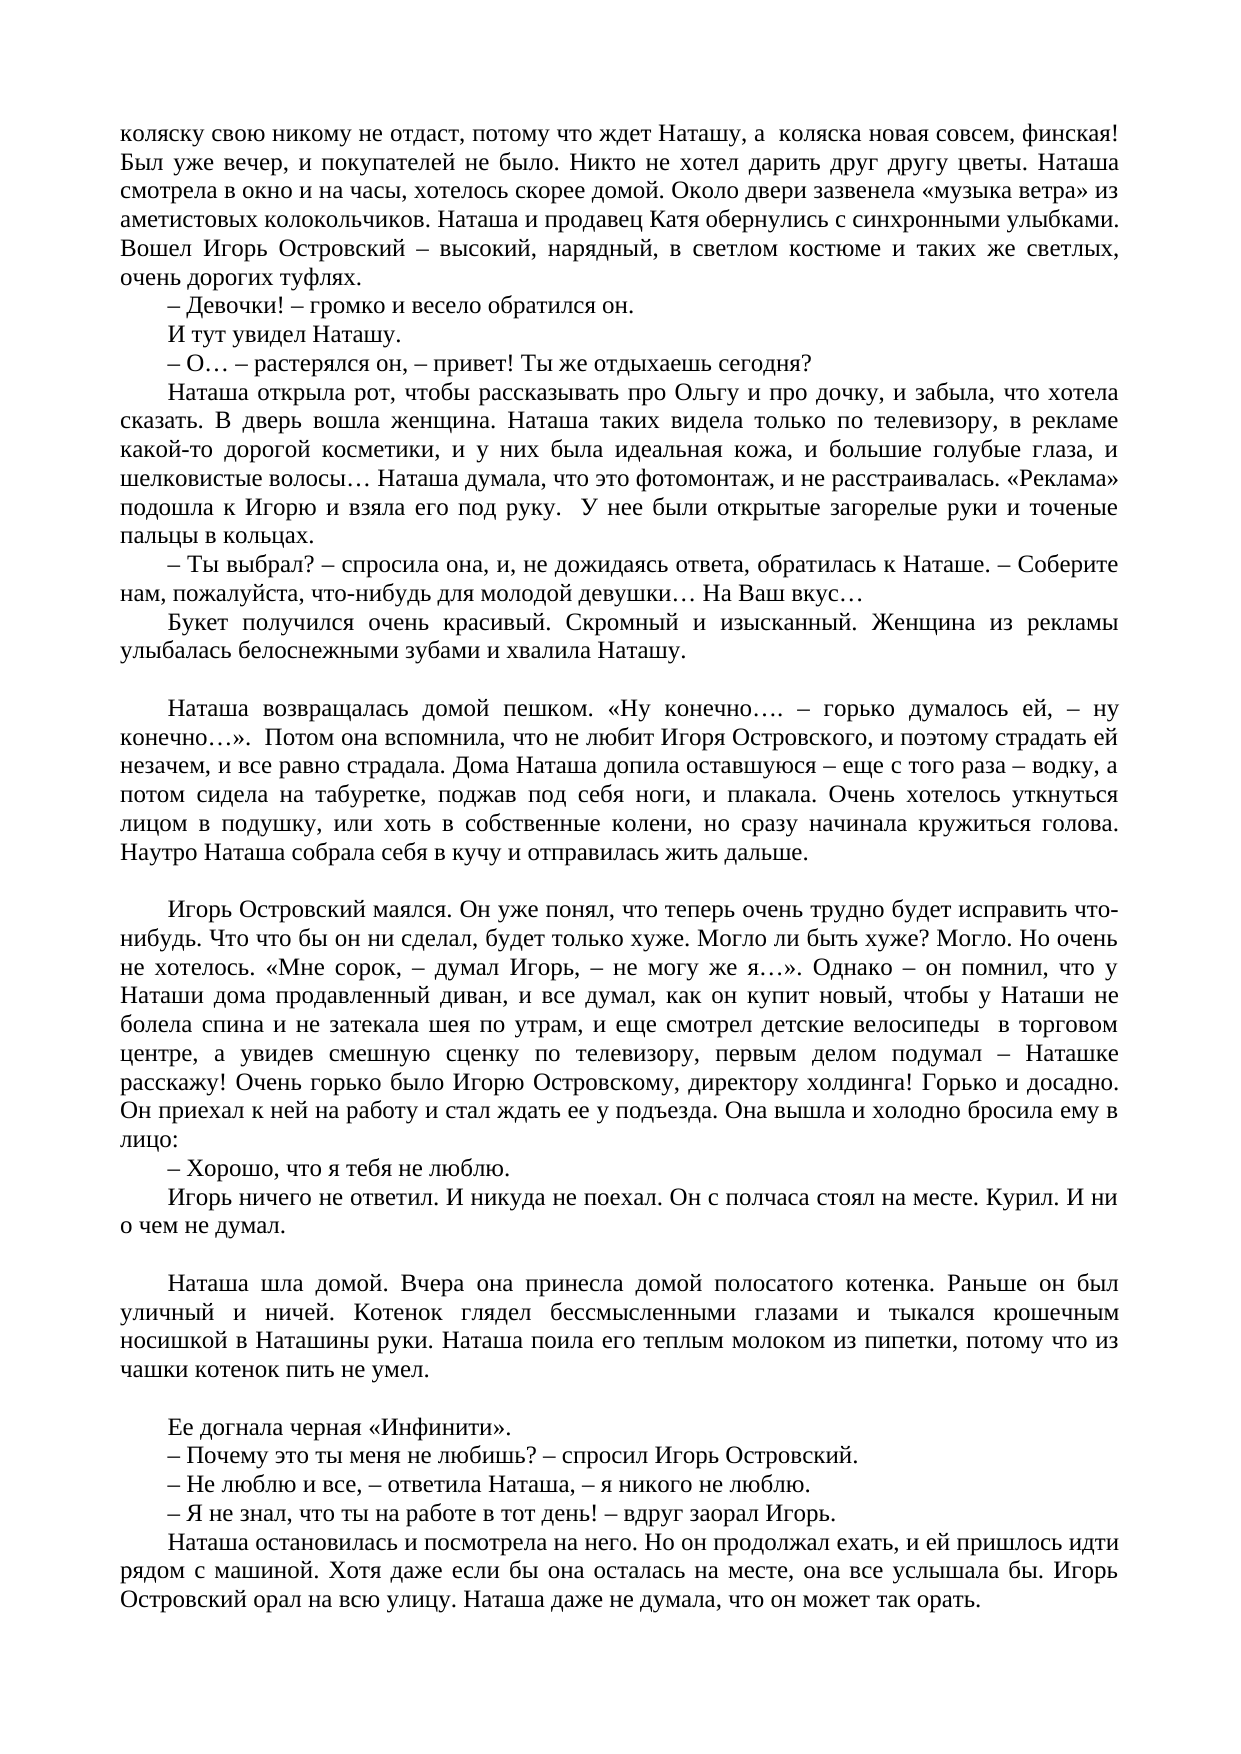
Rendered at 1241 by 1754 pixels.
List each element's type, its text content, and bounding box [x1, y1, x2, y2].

text И тут увидел Наташу. [120, 319, 1120, 348]
text – Ты выбрал? – спросила она, и, не дожидаясь ответа, обратилась к Наташе. – Соберите нам, пожалуйста, что-нибудь для молодой девушки… На Ваш вкус… [120, 549, 1120, 607]
text Наташа возвращалась домой пешком. «Ну конечно…. – горько думалось ей, – ну конечно…». Потом она вспомнила, что не любит Игоря Островского, и поэтому страдать ей незачем, и все равно страдала. Дома Наташа допила оставшуюся – еще с того раза – водку, а потом сидела на табуретке, поджав под себя ноги, и плакала. Очень хотелось уткнуться лицом в подушку, или хоть в собственные колени, но сразу начинала кружиться голова. Наутро Наташа собрала себя в кучу и отправилась жить дальше. [120, 693, 1120, 866]
text – Не люблю и все, – ответила Наташа, – я никого не люблю. [120, 1469, 1120, 1498]
text Букет получился очень красивый. Скромный и изысканный. Женщина из рекламы улыбалась белоснежными зубами и хвалила Наташу. [120, 607, 1120, 664]
text Наташа открыла рот, чтобы рассказывать про Ольгу и про дочку, и забыла, что хотела сказать. В дверь вошла женщина. Наташа таких видела только по телевизору, в рекламе какой-то дорогой косметики, и у них была идеальная кожа, и большие голубые глаза, и шелковистые волосы… Наташа думала, что это фотомонтаж, и не расстраивалась. «Реклама» подошла к Игорю и взяла его под руку. У нее были открытые загорелые руки и точеные пальцы в кольцах. [120, 377, 1120, 549]
text Ее догнала черная «Инфинити». [120, 1412, 1120, 1441]
text Игорь Островский маялся. Он уже понял, что теперь очень трудно будет исправить что-нибудь. Что что бы он ни сделал, будет только хуже. Могло ли быть хуже? Могло. Но очень не хотелось. «Мне сорок, – думал Игорь, – не могу же я…». Однако – он помнил, что у Наташи дома продавленный диван, и все думал, как он купит новый, чтобы у Наташи не болела спина и не затекала шея по утрам, и еще смотрел детские велосипеды в торговом центре, а увидев смешную сценку по телевизору, первым делом подумал – Наташке расскажу! Очень горько было Игорю Островскому, директору холдинга! Горько и досадно. Он приехал к ней на работу и стал ждать ее у подъезда. Она вышла и холодно бросила ему в лицо: [120, 894, 1120, 1153]
text – Хорошо, что я тебя не люблю. [120, 1153, 1120, 1182]
text – Я не знал, что ты на работе в тот день! – вдруг заорал Игорь. [120, 1498, 1120, 1527]
text Наташа шла домой. Вчера она принесла домой полосатого котенка. Раньше он был уличный и ничей. Котенок глядел бессмысленными глазами и тыкался крошечным носишкой в Наташины руки. Наташа поила его теплым молоком из пипетки, потому что из чашки котенок пить не умел. [120, 1268, 1120, 1383]
text коляску свою никому не отдаст, потому что ждет Наташу, а коляска новая совсем, финская! Был уже вечер, и покупателей не было. Никто не хотел дарить друг другу цветы. Наташа смотрела в окно и на часы, хотелось скорее домой. Около двери зазвенела «музыка ветра» из аметистовых колокольчиков. Наташа и продавец Катя обернулись с синхронными улыбками. Вошел Игорь Островский – высокий, нарядный, в светлом костюме и таких же светлых, очень дорогих туфлях. [120, 118, 1120, 291]
text Игорь ничего не ответил. И никуда не поехал. Он с полчаса стоял на месте. Курил. И ни о чем не думал. [120, 1182, 1120, 1239]
text – Девочки! – громко и весело обратился он. [120, 291, 1120, 319]
text – Почему это ты меня не любишь? – спросил Игорь Островский. [120, 1441, 1120, 1469]
text Наташа остановилась и посмотрела на него. Но он продолжал ехать, и ей пришлось идти рядом с машиной. Хотя даже если бы она осталась на месте, она все услышала бы. Игорь Островский орал на всю улицу. Наташа даже не думала, что он может так орать. [120, 1527, 1120, 1613]
text – О… – растерялся он, – привет! Ты же отдыхаешь сегодня? [120, 348, 1120, 377]
